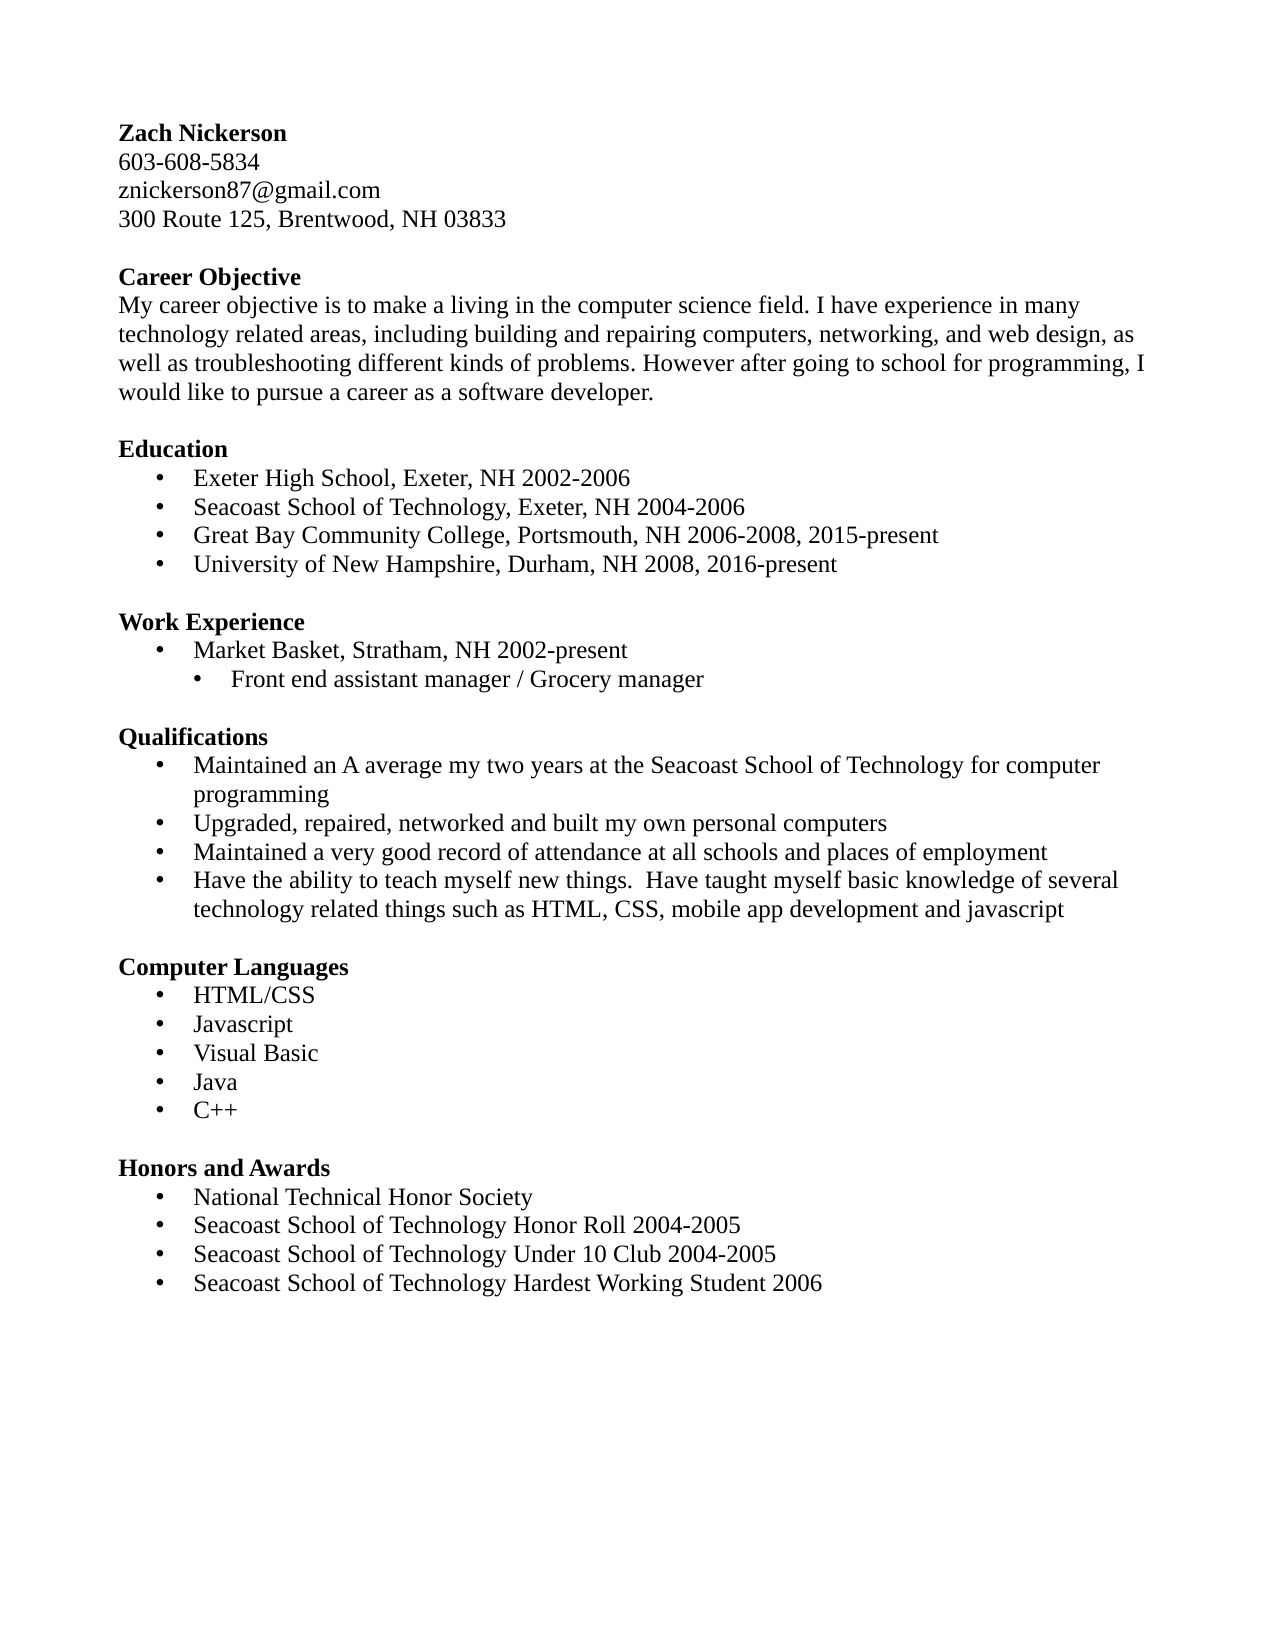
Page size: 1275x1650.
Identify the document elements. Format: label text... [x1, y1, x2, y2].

list Market Basket, Stratham, NH 2002-present [156, 636, 1157, 664]
text Qualifications [118, 722, 1157, 751]
text Zach Nickerson [118, 118, 1157, 147]
list C++ [156, 1096, 1157, 1124]
text My career objective is to make a living in the computer science field. I have experience in many technology related areas, including building and repairing computers, networking, and web design, as well as troubleshooting different kinds of problems. However after going to school for programming, I would like to pursue a career as a software developer. [118, 291, 1157, 406]
list Seacoast School of Technology Under 10 Club 2004-2005 [156, 1239, 1157, 1268]
list Have the ability to teach myself new things. Have taught myself basic knowledge of several technology related things such as HTML, CSS, mobile app development and javascript [156, 866, 1157, 923]
text 603-608-5834 [118, 147, 1157, 176]
text Computer Languages [118, 952, 1157, 981]
list Seacoast School of Technology Honor Roll 2004-2005 [156, 1211, 1157, 1239]
list Exeter High School, Exeter, NH 2002-2006 [156, 463, 1157, 492]
text 300 Route 125, Brentwood, NH 03833 [118, 204, 1157, 233]
list Javascript [156, 1009, 1157, 1038]
list Java [156, 1067, 1157, 1096]
list Seacoast School of Technology Hardest Working Student 2006 [156, 1268, 1157, 1297]
list National Technical Honor Society [156, 1182, 1157, 1211]
list Visual Basic [156, 1038, 1157, 1067]
text Education [118, 434, 1157, 463]
list University of New Hampshire, Durham, NH 2008, 2016-present [156, 549, 1157, 578]
list Great Bay Community College, Portsmouth, NH 2006-2008, 2015-present [156, 521, 1157, 549]
list Maintained a very good record of attendance at all schools and places of employment [156, 837, 1157, 866]
text Work Experience [118, 607, 1157, 636]
list Maintained an A average my two years at the Seacoast School of Technology for computer programming [156, 751, 1157, 808]
list Seacoast School of Technology, Exeter, NH 2004-2006 [156, 492, 1157, 521]
text Career Objective [118, 262, 1157, 291]
list Front end assistant manager / Grocery manager [193, 664, 1157, 693]
list HTML/CSS [156, 981, 1157, 1009]
text Honors and Awards [118, 1153, 1157, 1182]
list Upgraded, repaired, networked and built my own personal computers [156, 808, 1157, 837]
text znickerson87@gmail.com [118, 176, 1157, 204]
